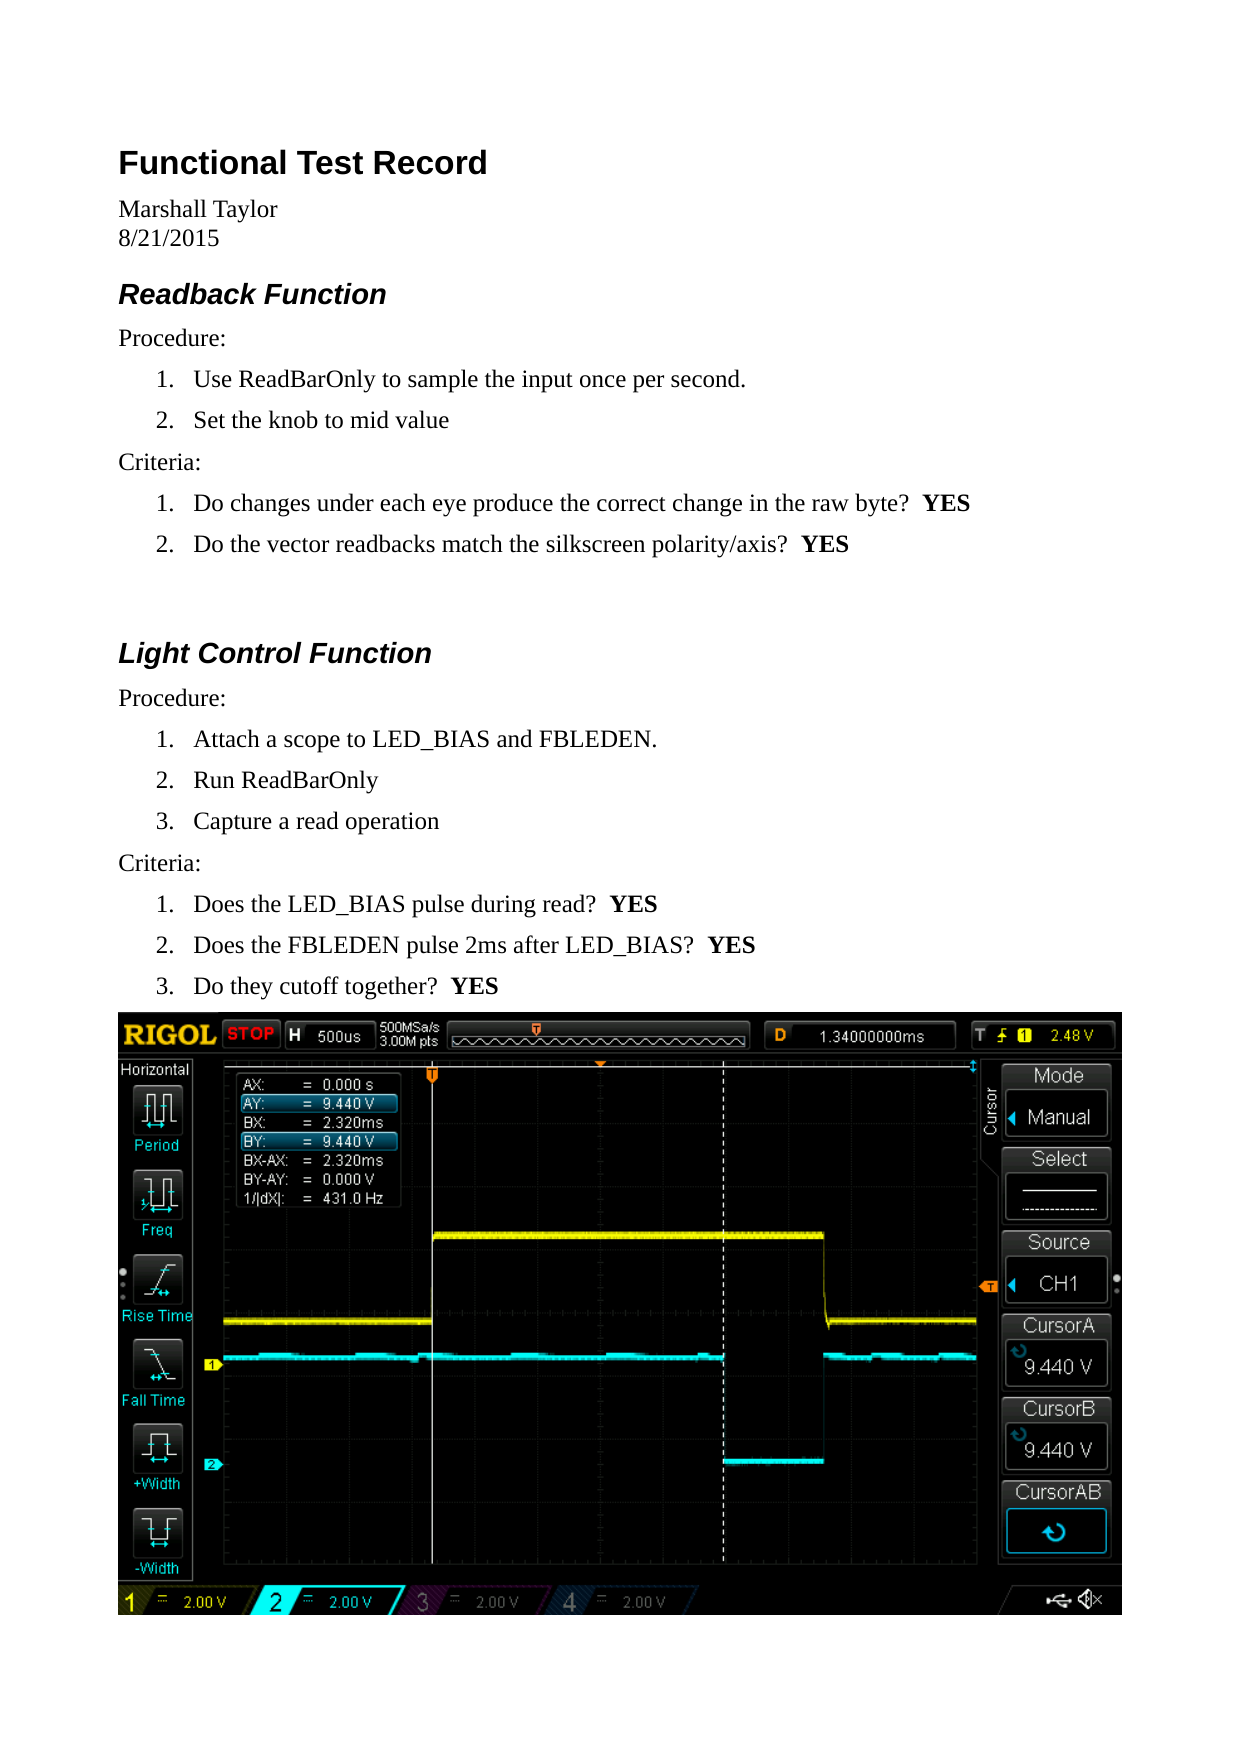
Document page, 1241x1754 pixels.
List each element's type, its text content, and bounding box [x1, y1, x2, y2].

subtitle Functional Test Record [118, 143, 1122, 182]
list Set the knob to mid value [156, 405, 1122, 434]
list Run ReadBarOnly [156, 765, 1122, 794]
subtitle Light Control Function [118, 637, 1122, 670]
list Do changes under each eye produce the correct change in the raw byte? YES [156, 488, 1122, 517]
text Procedure: [118, 683, 1122, 711]
text Criteria: [118, 447, 1122, 475]
list Do the vector readbacks match the silkscreen polarity/axis? YES [156, 529, 1122, 558]
text Criteria: [118, 848, 1122, 876]
list Use ReadBarOnly to sample the input once per second. [156, 364, 1122, 393]
list Attach a scope to LED_BIAS and FBLEDEN. [156, 724, 1122, 753]
list Does the LED_BIAS pulse during read? YES [156, 889, 1122, 918]
text Marshall Taylor [118, 194, 1122, 223]
list Do they cutoff together? YES [156, 971, 1122, 1000]
subtitle Readback Function [118, 277, 1122, 310]
text 8/21/2015 [118, 223, 1122, 252]
list Capture a read operation [156, 806, 1122, 835]
text Procedure: [118, 323, 1122, 352]
list Does the FBLEDEN pulse 2ms after LED_BIAS? YES [156, 930, 1122, 959]
